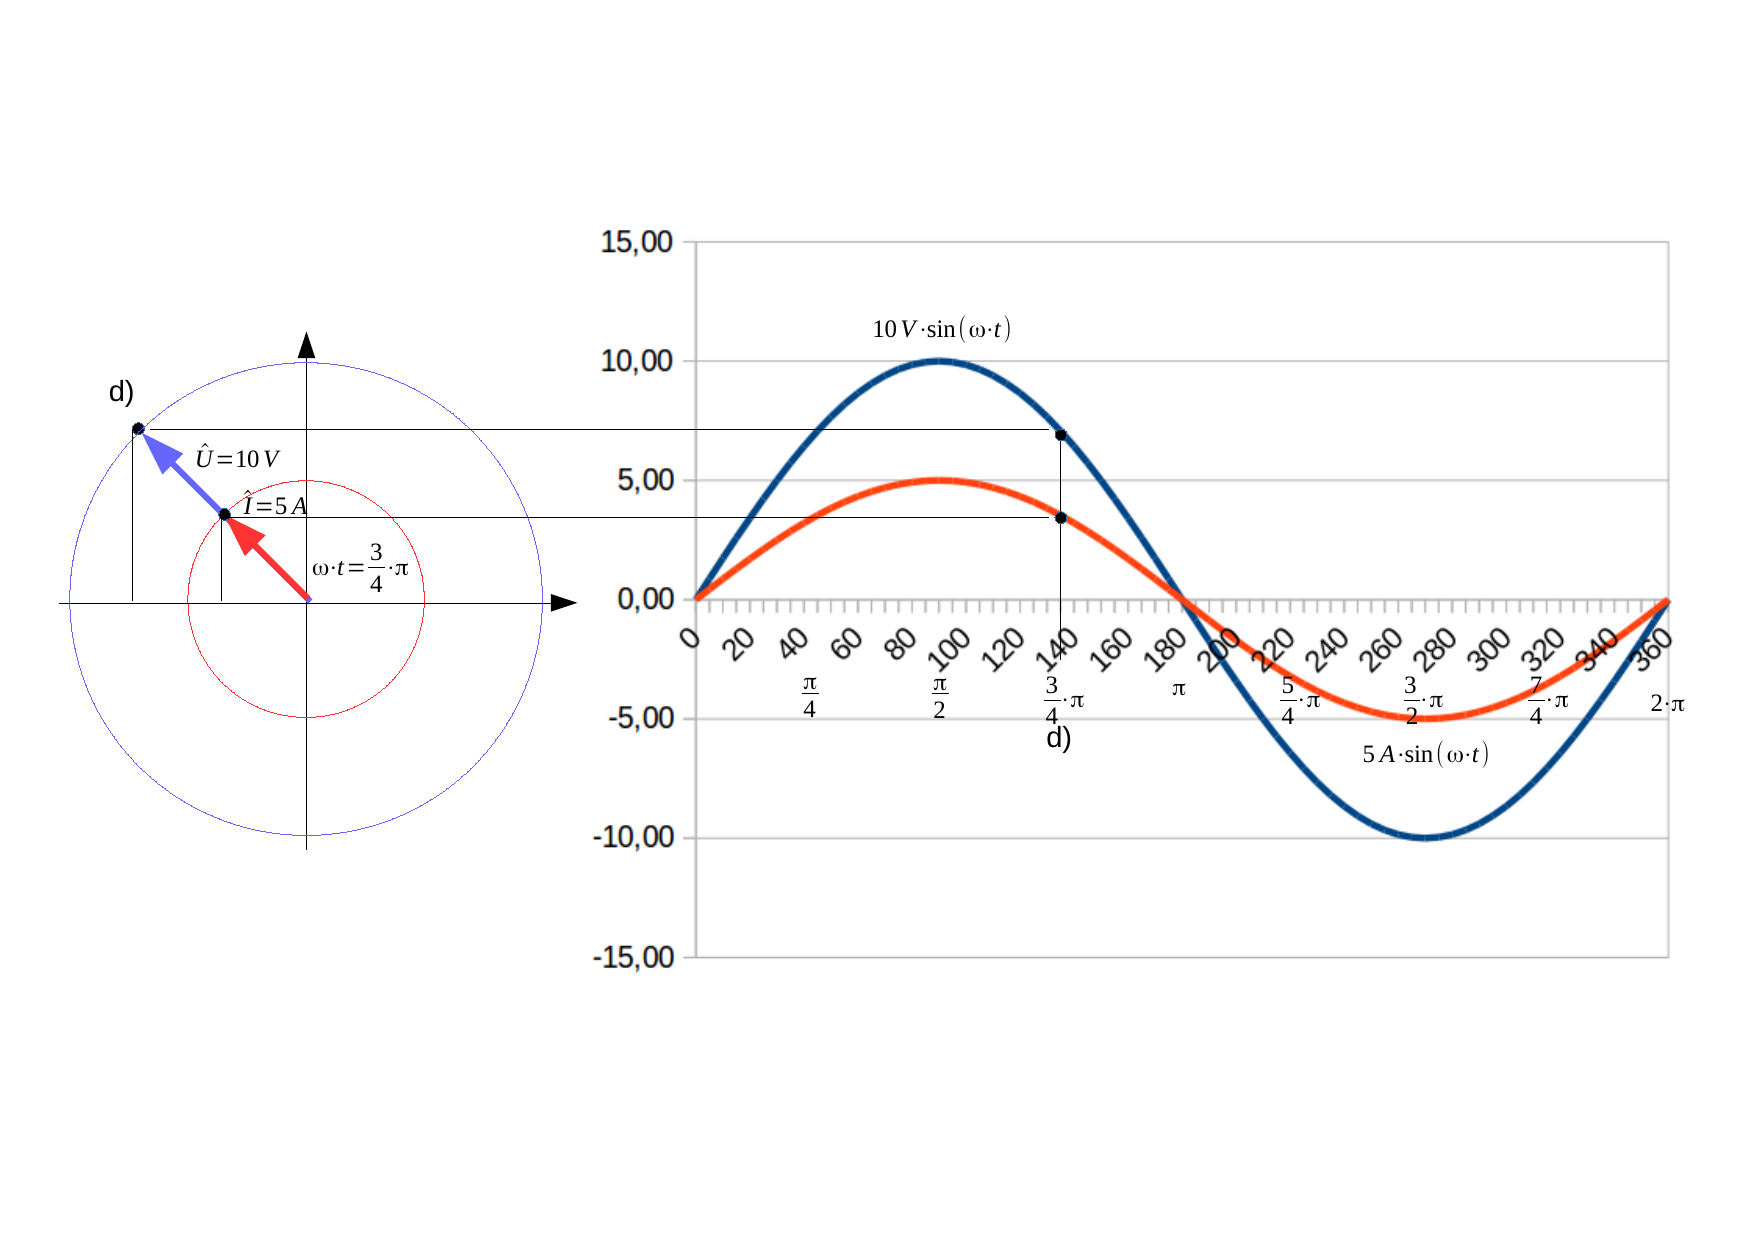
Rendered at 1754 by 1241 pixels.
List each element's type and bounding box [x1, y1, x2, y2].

picture [588, 218, 1698, 979]
